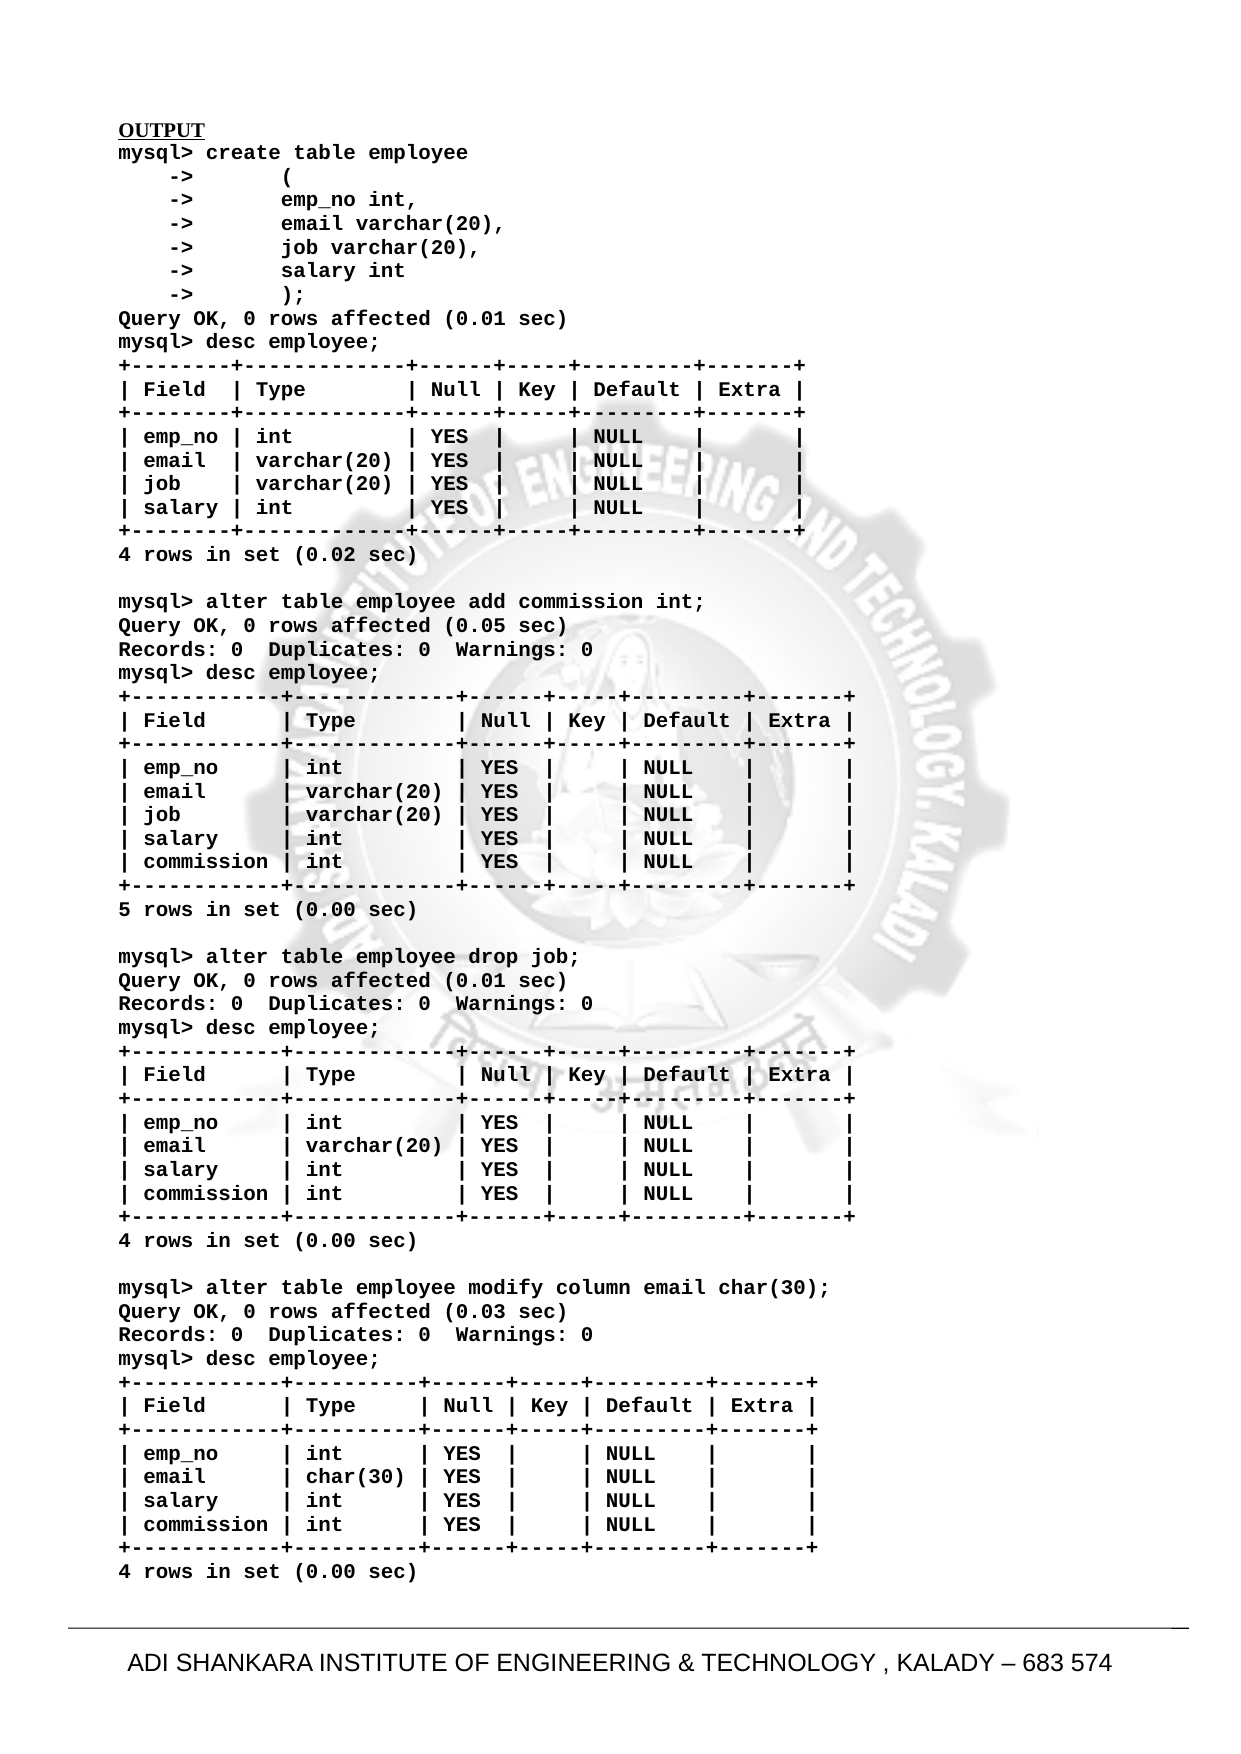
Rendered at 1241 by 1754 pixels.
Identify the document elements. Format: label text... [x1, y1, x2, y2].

text | salary | int | YES | | NULL | | [118, 1490, 1122, 1514]
text Query OK, 0 rows affected (0.05 sec) [118, 615, 1122, 639]
text Query OK, 0 rows affected (0.03 sec) [118, 1301, 1122, 1324]
text | commission | int | YES | | NULL | | [118, 852, 1122, 875]
text | emp_no | int | YES | | NULL | | [118, 1443, 1122, 1466]
text -> email varchar(20), [118, 213, 1122, 237]
text 4 rows in set (0.00 sec) [118, 1230, 1122, 1253]
text mysql> create table employee [118, 142, 1122, 166]
text -> job varchar(20), [118, 237, 1122, 260]
text -> ); [118, 284, 1122, 308]
text | Field | Type | Null | Key | Default | Extra | [118, 1395, 1122, 1419]
text 4 rows in set (0.02 sec) [118, 544, 1122, 568]
text +--------+-------------+------+-----+---------+-------+ [118, 402, 1122, 426]
text +------------+-------------+------+-----+---------+-------+ [118, 875, 1122, 899]
text | salary | int | YES | | NULL | | [118, 497, 1122, 521]
text Query OK, 0 rows affected (0.01 sec) [118, 970, 1122, 993]
text | Field | Type | Null | Key | Default | Extra | [118, 379, 1122, 402]
text -> emp_no int, [118, 189, 1122, 213]
text | job | varchar(20) | YES | | NULL | | [118, 473, 1122, 497]
text +------------+----------+------+-----+---------+-------+ [118, 1372, 1122, 1395]
text Records: 0 Duplicates: 0 Warnings: 0 [118, 993, 1122, 1017]
text mysql> desc employee; [118, 331, 1122, 355]
text | email | varchar(20) | YES | | NULL | | [118, 781, 1122, 804]
text | emp_no | int | YES | | NULL | | [118, 757, 1122, 781]
text +------------+-------------+------+-----+---------+-------+ [118, 1206, 1122, 1230]
text | commission | int | YES | | NULL | | [118, 1514, 1122, 1537]
text | email | char(30) | YES | | NULL | | [118, 1466, 1122, 1490]
text mysql> alter table employee drop job; [118, 946, 1122, 970]
text mysql> desc employee; [118, 662, 1122, 686]
text 5 rows in set (0.00 sec) [118, 899, 1122, 922]
text +--------+-------------+------+-----+---------+-------+ [118, 521, 1122, 544]
text +------------+----------+------+-----+---------+-------+ [118, 1419, 1122, 1443]
text | email | varchar(20) | YES | | NULL | | [118, 1135, 1122, 1159]
text -> salary int [118, 260, 1122, 284]
text mysql> desc employee; [118, 1348, 1122, 1372]
text | email | varchar(20) | YES | | NULL | | [118, 449, 1122, 473]
text | job | varchar(20) | YES | | NULL | | [118, 804, 1122, 828]
text +------------+-------------+------+-----+---------+-------+ [118, 733, 1122, 757]
text | salary | int | YES | | NULL | | [118, 828, 1122, 852]
text OUTPUT [118, 118, 1122, 142]
text +------------+----------+------+-----+---------+-------+ [118, 1537, 1122, 1561]
text Records: 0 Duplicates: 0 Warnings: 0 [118, 639, 1122, 662]
text mysql> alter table employee add commission int; [118, 591, 1122, 615]
text Query OK, 0 rows affected (0.01 sec) [118, 308, 1122, 331]
text | Field | Type | Null | Key | Default | Extra | [118, 1064, 1122, 1088]
text -> ( [118, 166, 1122, 189]
text +------------+-------------+------+-----+---------+-------+ [118, 1041, 1122, 1064]
text Records: 0 Duplicates: 0 Warnings: 0 [118, 1324, 1122, 1348]
text +------------+-------------+------+-----+---------+-------+ [118, 1088, 1122, 1112]
text +------------+-------------+------+-----+---------+-------+ [118, 686, 1122, 710]
text | emp_no | int | YES | | NULL | | [118, 1112, 1122, 1135]
text | emp_no | int | YES | | NULL | | [118, 426, 1122, 449]
text 4 rows in set (0.00 sec) [118, 1561, 1122, 1584]
text mysql> desc employee; [118, 1017, 1122, 1041]
text +--------+-------------+------+-----+---------+-------+ [118, 355, 1122, 379]
text | Field | Type | Null | Key | Default | Extra | [118, 710, 1122, 733]
text | commission | int | YES | | NULL | | [118, 1183, 1122, 1206]
text mysql> alter table employee modify column email char(30); [118, 1277, 1122, 1301]
text | salary | int | YES | | NULL | | [118, 1159, 1122, 1183]
